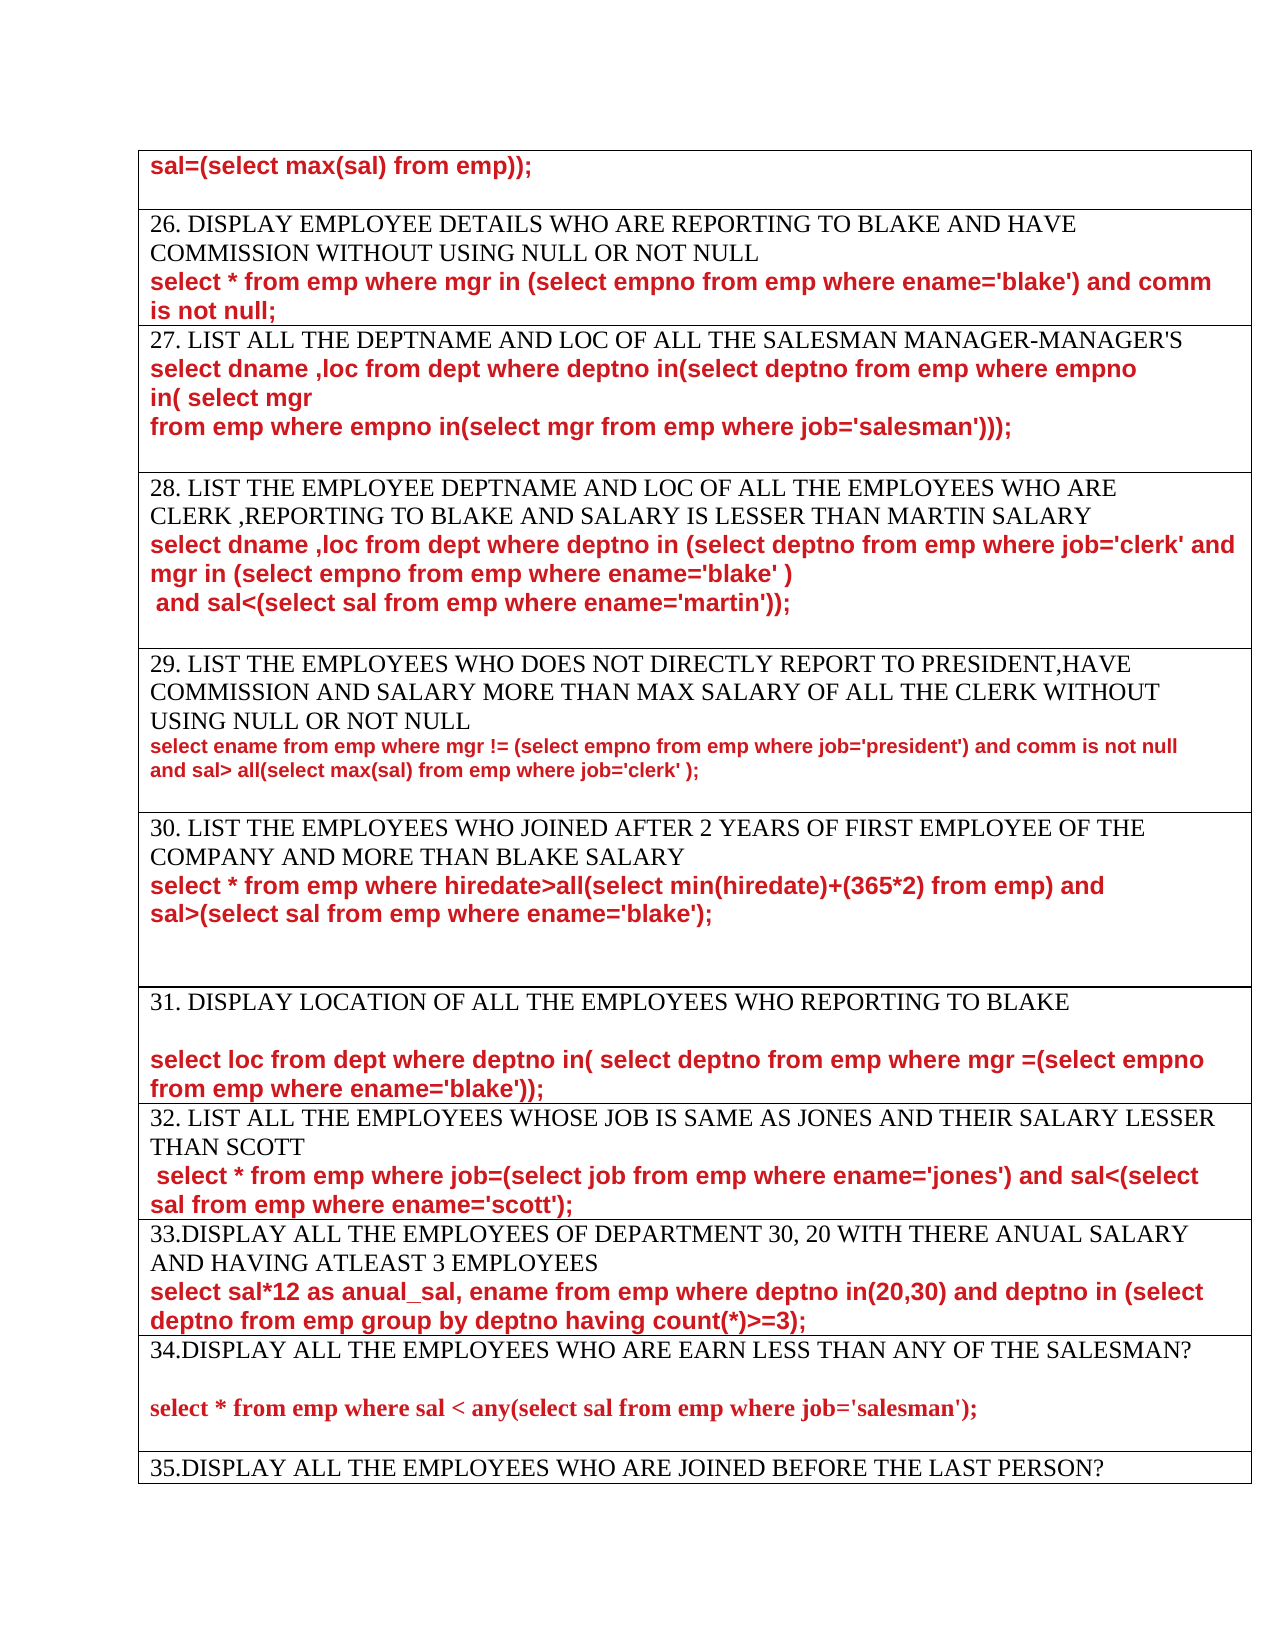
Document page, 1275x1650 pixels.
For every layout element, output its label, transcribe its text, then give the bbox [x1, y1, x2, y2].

table_cell 27. LIST ALL THE DEPTNAME AND LOC OF ALL THE SALESMAN MANAGER-MANAGER'S select dname ,loc from dept where deptno in(select deptno from emp where empno in( select mgr from emp where empno in(select mgr from emp where job='salesman'))); [139, 326, 1251, 472]
table_cell 35.DISPLAY ALL THE EMPLOYEES WHO ARE JOINED BEFORE THE LAST PERSON? [139, 1452, 1251, 1483]
table_cell 33.DISPLAY ALL THE EMPLOYEES OF DEPARTMENT 30, 20 WITH THERE ANUAL SALARY AND HAVING ATLEAST 3 EMPLOYEES select sal*12 as anual_sal, ename from emp where deptno in(20,30) and deptno in (select deptno from emp group by deptno having count(*)>=3); [139, 1220, 1251, 1334]
table_cell 28. LIST THE EMPLOYEE DEPTNAME AND LOC OF ALL THE EMPLOYEES WHO ARE CLERK ,REPORTING TO BLAKE AND SALARY IS LESSER THAN MARTIN SALARY select dname ,loc from dept where deptno in (select deptno from emp where job='clerk' and mgr in (select empno from emp where ename='blake' ) and sal<(select sal from emp where ename='martin')); [139, 473, 1251, 648]
table_cell 29. LIST THE EMPLOYEES WHO DOES NOT DIRECTLY REPORT TO PRESIDENT,HAVE COMMISSION AND SALARY MORE THAN MAX SALARY OF ALL THE CLERK WITHOUT USING NULL OR NOT NULL select ename from emp where mgr != (select empno from emp where job='president') and comm is not null and sal> all(select max(sal) from emp where job='clerk' ); [139, 649, 1251, 812]
table_cell 32. LIST ALL THE EMPLOYEES WHOSE JOB IS SAME AS JONES AND THEIR SALARY LESSER THAN SCOTT select * from emp where job=(select job from emp where ename='jones') and sal<(select sal from emp where ename='scott'); [139, 1104, 1251, 1218]
table_cell 26. DISPLAY EMPLOYEE DETAILS WHO ARE REPORTING TO BLAKE AND HAVE COMMISSION WITHOUT USING NULL OR NOT NULL select * from emp where mgr in (select empno from emp where ename='blake') and comm is not null; [139, 210, 1251, 324]
table_cell 30. LIST THE EMPLOYEES WHO JOINED AFTER 2 YEARS OF FIRST EMPLOYEE OF THE COMPANY AND MORE THAN BLAKE SALARY select * from emp where hiredate>all(select min(hiredate)+(365*2) from emp) and sal>(select sal from emp where ename='blake'); [139, 813, 1251, 986]
table_cell 34.DISPLAY ALL THE EMPLOYEES WHO ARE EARN LESS THAN ANY OF THE SALESMAN? select * from emp where sal < any(select sal from emp where job='salesman'); [139, 1336, 1251, 1451]
table_cell 31. DISPLAY LOCATION OF ALL THE EMPLOYEES WHO REPORTING TO BLAKE select loc from dept where deptno in( select deptno from emp where mgr =(select empno from emp where ename='blake')); [139, 988, 1251, 1102]
table_cell sal=(select max(sal) from emp)); [139, 151, 1251, 208]
